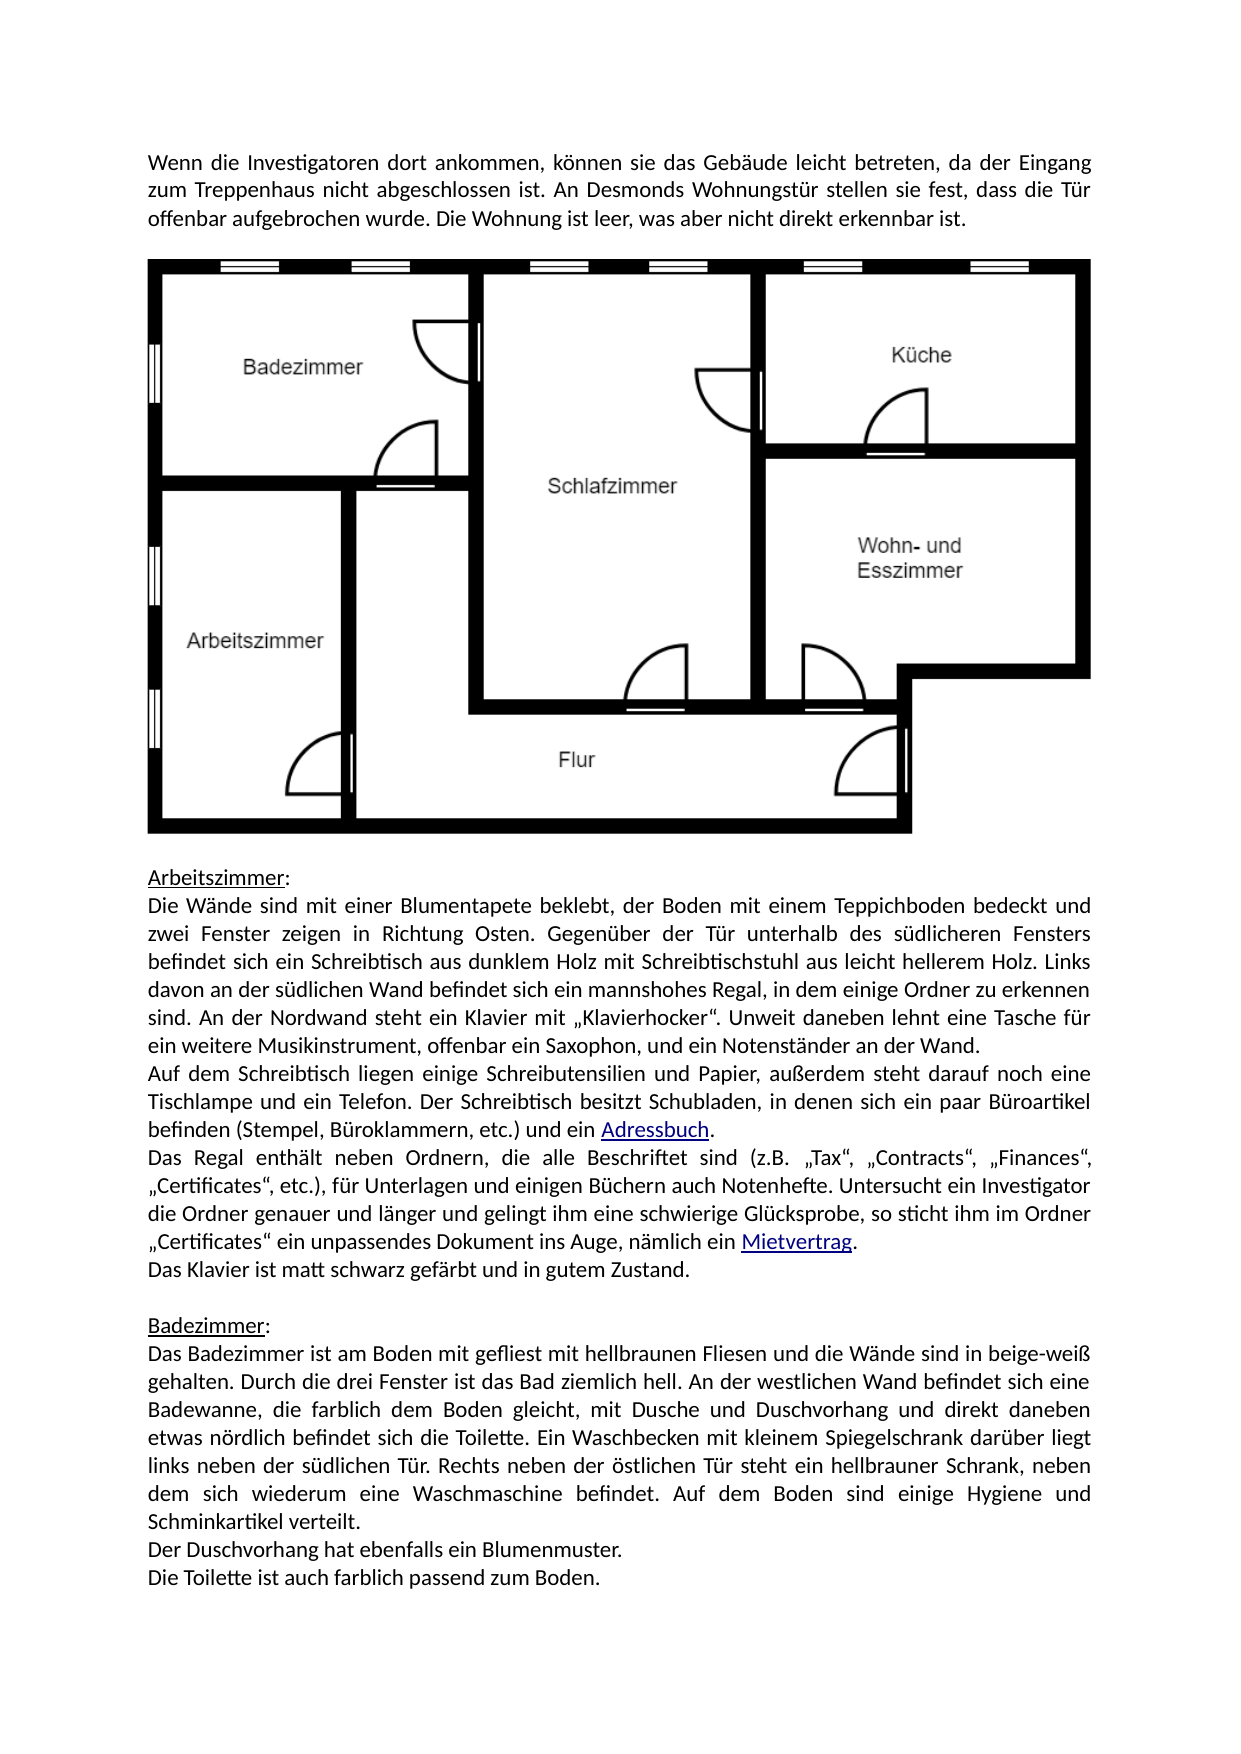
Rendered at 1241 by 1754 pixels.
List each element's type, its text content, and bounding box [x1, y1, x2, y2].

text Wenn die Investigatoren dort ankommen, können sie das Gebäude leicht betreten, da der Eingang zum Treppenhaus nicht abgeschlossen ist. An Desmonds Wohnungstür stellen sie fest, dass die Tür offenbar aufgebrochen wurde. Die Wohnung ist leer, was aber nicht direkt erkennbar ist. [148, 148, 1093, 232]
text Die Toilette ist auch farblich passend zum Boden. [148, 1563, 1093, 1591]
text Arbeitszimmer: [148, 863, 1093, 891]
text Badezimmer: [148, 1311, 1093, 1339]
text Auf dem Schreibtisch liegen einige Schreibutensilien und Papier, außerdem steht darauf noch eine Tischlampe und ein Telefon. Der Schreibtisch besitzt Schubladen, in denen sich ein paar Büroartikel befinden (Stempel, Büroklammern, etc.) und ein Adressbuch. [148, 1059, 1093, 1143]
text Das Regal enthält neben Ordnern, die alle Beschriftet sind (z.B. „Tax“, „Contracts“, „Finances“, „Certificates“, etc.), für Unterlagen und einigen Büchern auch Notenhefte. Untersucht ein Investigator die Ordner genauer und länger und gelingt ihm eine schwierige Glücksprobe, so sticht ihm im Ordner „Certificates“ ein unpassendes Dokument ins Auge, nämlich ein Mietvertrag. [148, 1143, 1093, 1255]
text Die Wände sind mit einer Blumentapete beklebt, der Boden mit einem Teppichboden bedeckt und zwei Fenster zeigen in Richtung Osten. Gegenüber der Tür unterhalb des südlicheren Fensters befindet sich ein Schreibtisch aus dunklem Holz mit Schreibtischstuhl aus leicht hellerem Holz. Links davon an der südlichen Wand befindet sich ein mannshohes Regal, in dem einige Ordner zu erkennen sind. An der Nordwand steht ein Klavier mit „Klavierhocker“. Unweit daneben lehnt eine Tasche für ein weitere Musikinstrument, offenbar ein Saxophon, und ein Notenständer an der Wand. [148, 891, 1093, 1059]
text Der Duschvorhang hat ebenfalls ein Blumenmuster. [148, 1535, 1093, 1563]
text Das Klavier ist matt schwarz gefärbt und in gutem Zustand. [148, 1255, 1093, 1283]
text Das Badezimmer ist am Boden mit gefliest mit hellbraunen Fliesen und die Wände sind in beige-weiß gehalten. Durch die drei Fenster ist das Bad ziemlich hell. An der westlichen Wand befindet sich eine Badewanne, die farblich dem Boden gleicht, mit Dusche und Duschvorhang und direkt daneben etwas nördlich befindet sich die Toilette. Ein Waschbecken mit kleinem Spiegelschrank darüber liegt links neben der südlichen Tür. Rechts neben der östlichen Tür steht ein hellbrauner Schrank, neben dem sich wiederum eine Waschmaschine befindet. Auf dem Boden sind einige Hygiene und Schminkartikel verteilt. [148, 1339, 1093, 1535]
